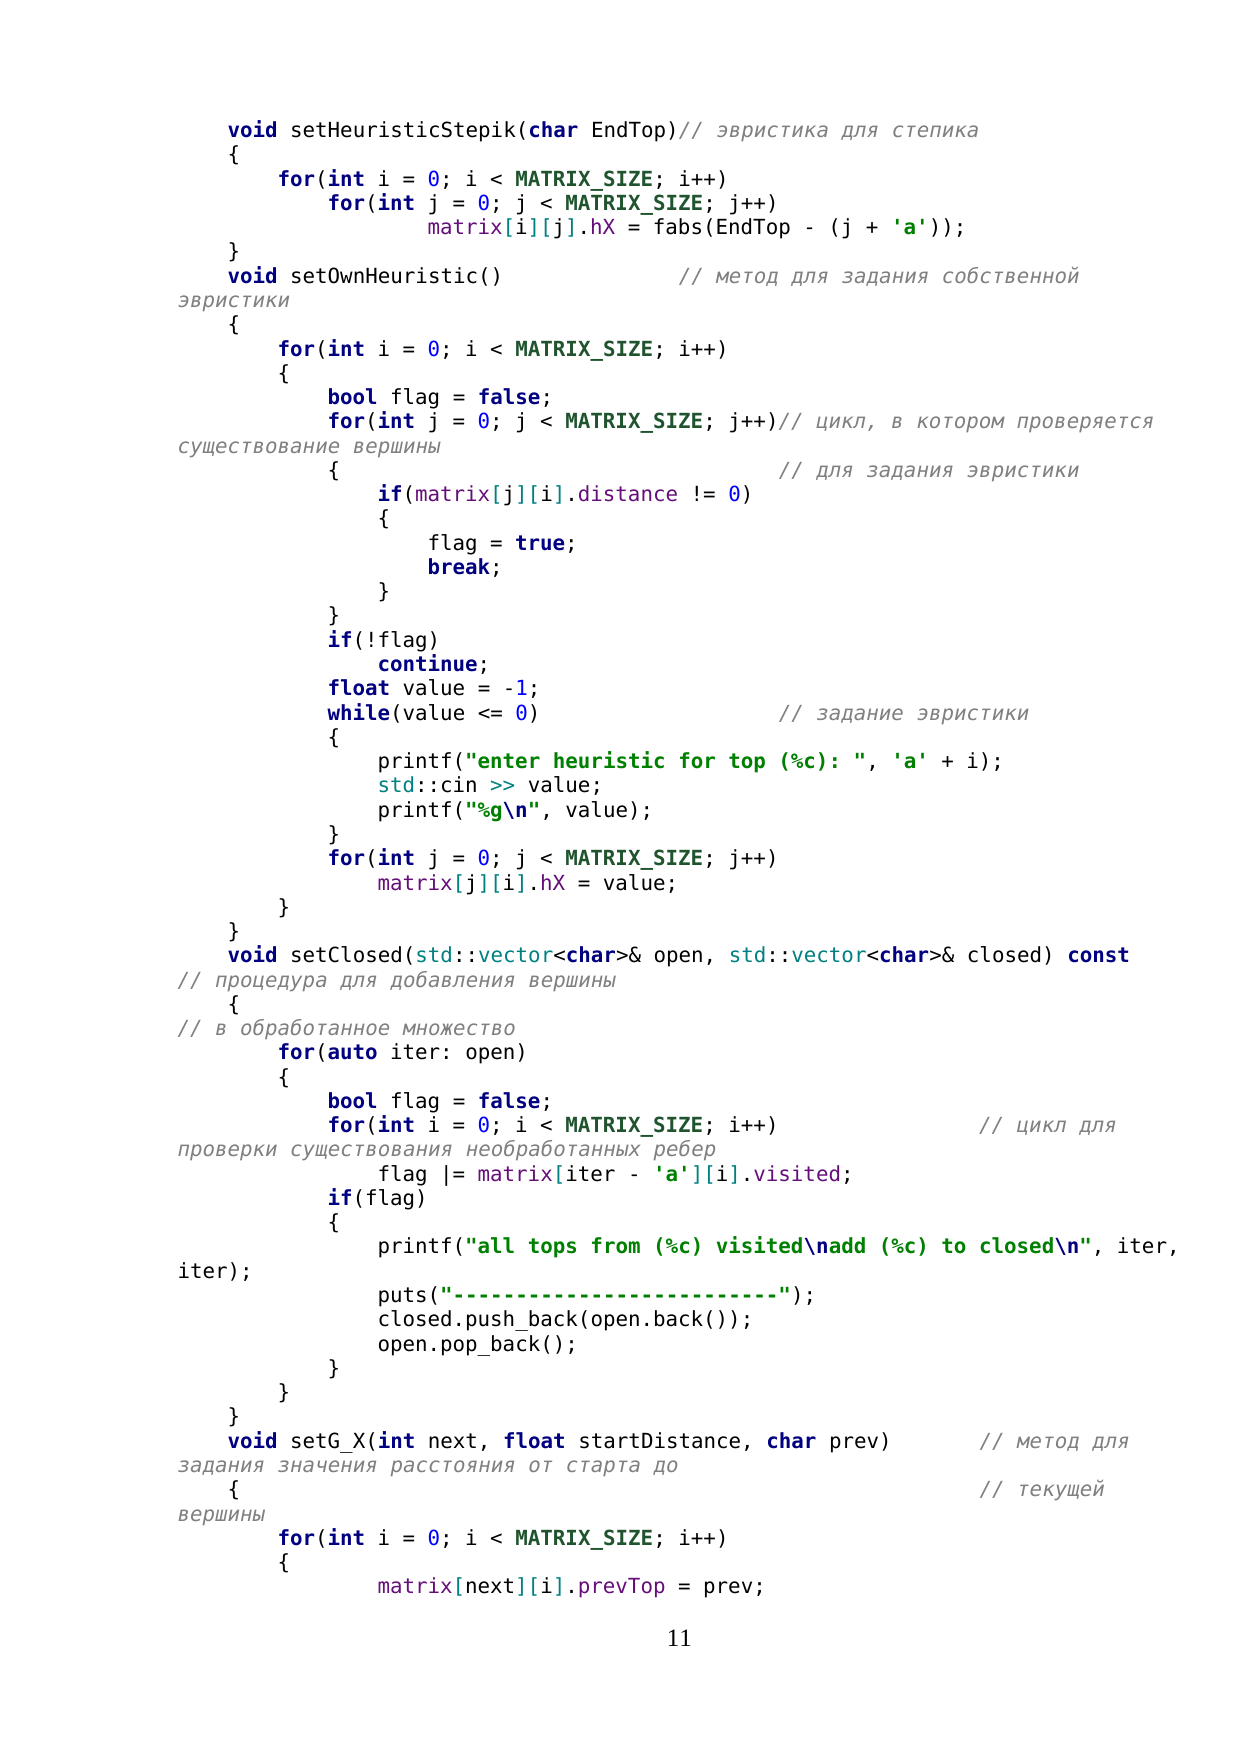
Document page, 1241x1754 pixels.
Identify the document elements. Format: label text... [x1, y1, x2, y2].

text matrix[next][i].prevTop = prev; [177, 1574, 1181, 1599]
text void setClosed(std::vector<char>& open, std::vector<char>& closed) const // процедура для добавления вершины [177, 943, 1181, 992]
text for(int i = 0; i < MATRIX_SIZE; i++) [177, 167, 1181, 191]
text for(int j = 0; j < MATRIX_SIZE; j++)// цикл, в котором проверяется существование вершины [177, 409, 1181, 458]
text flag = true; [177, 531, 1181, 555]
text float value = -1; [177, 676, 1181, 701]
text } [177, 1356, 1181, 1380]
text { [177, 1210, 1181, 1234]
text void setOwnHeuristic() // метод для задания собственной эвристики [177, 264, 1181, 312]
text if(flag) [177, 1186, 1181, 1210]
text } [177, 895, 1181, 919]
text bool flag = false; [177, 1089, 1181, 1113]
text } [177, 603, 1181, 628]
text bool flag = false; [177, 385, 1181, 409]
text { [177, 361, 1181, 385]
text { // в обработанное множество [177, 992, 1181, 1040]
text } [177, 1380, 1181, 1404]
text for(int j = 0; j < MATRIX_SIZE; j++) [177, 191, 1181, 215]
text for(auto iter: open) [177, 1040, 1181, 1065]
text if(matrix[j][i].distance != 0) [177, 482, 1181, 506]
text } [177, 919, 1181, 943]
text { [177, 1065, 1181, 1089]
text } [177, 579, 1181, 603]
text matrix[j][i].hX = value; [177, 871, 1181, 895]
text printf("all tops from (%c) visited\nadd (%c) to closed\n", iter, iter); [177, 1234, 1181, 1283]
text { [177, 142, 1181, 167]
text puts("--------------------------"); [177, 1283, 1181, 1307]
text for(int i = 0; i < MATRIX_SIZE; i++) // цикл для проверки существования необработанных ребер [177, 1113, 1181, 1162]
text for(int j = 0; j < MATRIX_SIZE; j++) [177, 846, 1181, 871]
text for(int i = 0; i < MATRIX_SIZE; i++) [177, 1526, 1181, 1550]
text { // для задания эвристики [177, 458, 1181, 482]
text flag |= matrix[iter - 'a'][i].visited; [177, 1162, 1181, 1186]
text printf("%g\n", value); [177, 798, 1181, 822]
text open.pop_back(); [177, 1332, 1181, 1356]
text { // текущей вершины [177, 1477, 1181, 1526]
text break; [177, 555, 1181, 579]
text { [177, 1550, 1181, 1574]
text { [177, 725, 1181, 749]
text void setHeuristicStepik(char EndTop)// эвристика для степика [177, 118, 1181, 142]
text void setG_X(int next, float startDistance, char prev) // метод для задания значения расстояния от старта до [177, 1429, 1181, 1477]
text } [177, 822, 1181, 846]
text while(value <= 0) // задание эвристики [177, 701, 1181, 725]
text printf("enter heuristic for top (%c): ", 'a' + i); [177, 749, 1181, 773]
text std::cin >> value; [177, 773, 1181, 798]
text { [177, 506, 1181, 531]
text } [177, 239, 1181, 264]
text matrix[i][j].hX = fabs(EndTop - (j + 'a')); [177, 215, 1181, 239]
text for(int i = 0; i < MATRIX_SIZE; i++) [177, 337, 1181, 361]
text { [177, 312, 1181, 337]
text } [177, 1404, 1181, 1429]
text continue; [177, 652, 1181, 676]
text closed.push_back(open.back()); [177, 1307, 1181, 1332]
text if(!flag) [177, 628, 1181, 652]
